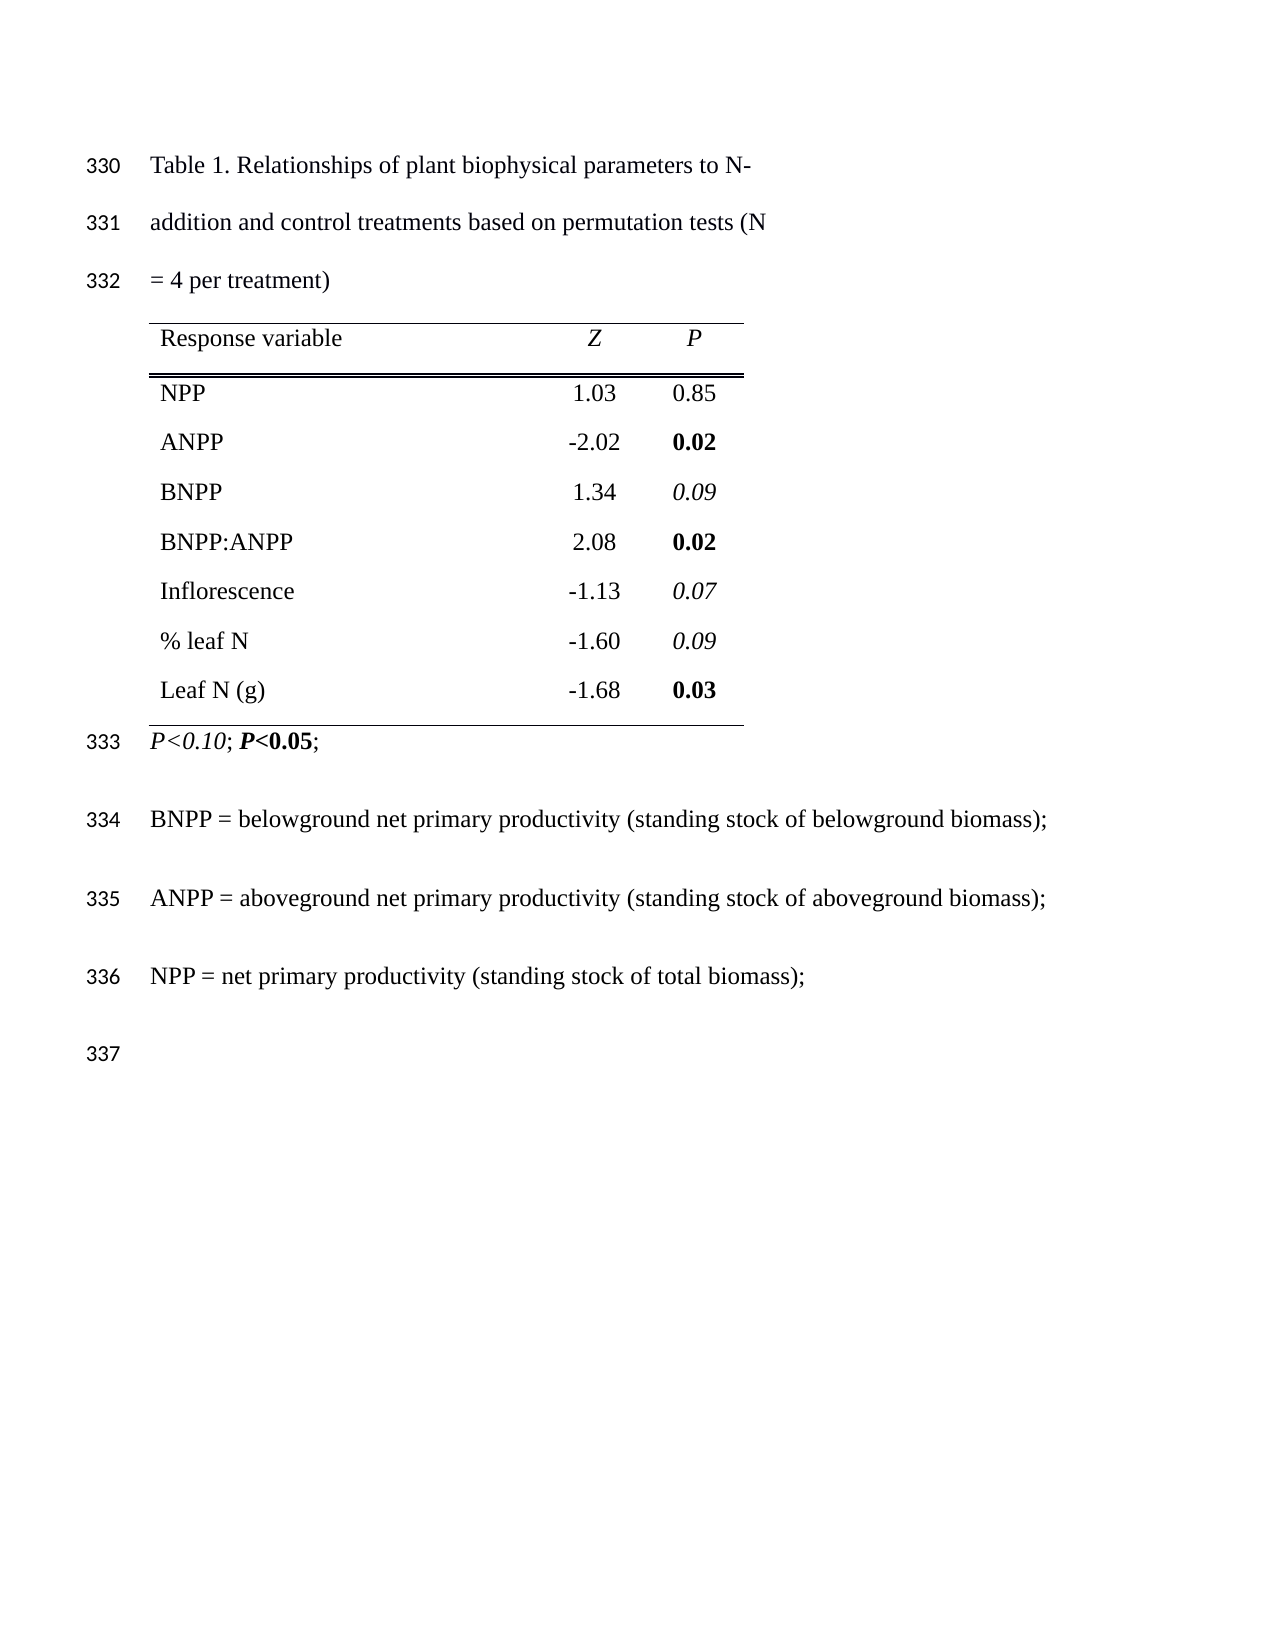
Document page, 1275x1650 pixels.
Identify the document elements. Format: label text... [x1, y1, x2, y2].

table_header P [644, 324, 744, 373]
table_cell -1.60 [544, 626, 644, 675]
table_cell 0.02 [644, 428, 744, 477]
table_cell Leaf N (g) [149, 675, 544, 725]
text P<0.10; P<0.05; [150, 726, 1125, 755]
table_cell -1.13 [544, 576, 644, 626]
text BNPP = belowground net primary productivity (standing stock of belowground biomass); [150, 804, 1125, 833]
text ANPP = aboveground net primary productivity (standing stock of aboveground biomass); [150, 883, 1125, 911]
table_cell 2.08 [544, 527, 644, 576]
table_cell 0.02 [644, 527, 744, 576]
table_cell -1.68 [544, 675, 644, 725]
table_cell 0.09 [644, 626, 744, 675]
table_header Z [544, 324, 644, 373]
table_cell 1.34 [544, 477, 644, 527]
table_cell 0.09 [644, 477, 744, 527]
table_cell 0.03 [644, 675, 744, 725]
text NPP = net primary productivity (standing stock of total biomass); [150, 961, 1125, 990]
table_cell -2.02 [544, 428, 644, 477]
table_header Response variable [149, 324, 544, 373]
table_cell ANPP [149, 428, 544, 477]
table_cell 0.07 [644, 576, 744, 626]
table_cell BNPP:ANPP [149, 527, 544, 576]
table_cell Inflorescence [149, 576, 544, 626]
table_cell % leaf N [149, 626, 544, 675]
table_cell 1.03 [544, 378, 644, 427]
text Table 1. Relationships of plant biophysical parameters to N-addition and control treatments based on permutation tests (N = 4 per treatment) [150, 150, 778, 294]
table_cell BNPP [149, 477, 544, 527]
table_cell NPP [149, 378, 544, 427]
table_cell 0.85 [644, 378, 744, 427]
